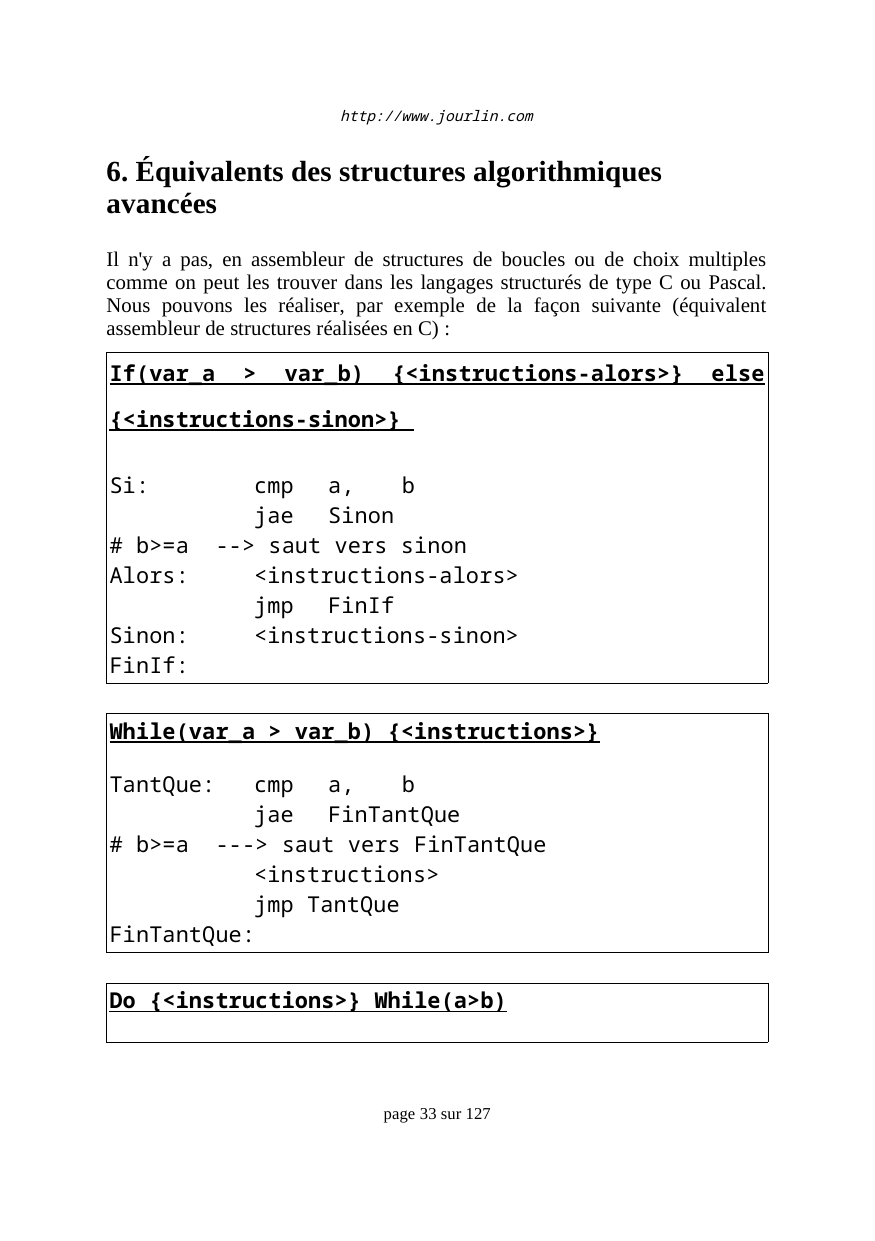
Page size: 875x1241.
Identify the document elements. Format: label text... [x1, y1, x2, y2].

text jmp FinIf [107, 587, 768, 617]
text # b>=a --> saut vers sinon [107, 527, 768, 557]
text Do {<instructions>} While(a>b) [107, 984, 768, 1016]
text jmp TantQue [107, 886, 768, 916]
text Il n'y a pas, en assembleur de structures de boucles ou de choix multiples comme on peut les trouver dans les langages structurés de type C ou Pascal. Nous pouvons les réaliser, par exemple de la façon suivante (équivalent assembleur de structures réalisées en C) : [106, 233, 768, 340]
text While(var_a > var_b) {<instructions>} [107, 714, 768, 746]
text Si: cmp a, b [107, 467, 768, 497]
text Sinon: <instructions-sinon> [107, 617, 768, 647]
text If(var_a > var_b) {<instructions-alors>} else {<instructions-sinon>} [107, 353, 768, 434]
text Alors: <instructions-alors> [107, 557, 768, 587]
subtitle 6. Équivalents des structures algorithmiques avancées [106, 156, 768, 220]
text TantQue: cmp a, b [107, 766, 768, 796]
text jae Sinon [107, 497, 768, 527]
text jae FinTantQue [107, 796, 768, 826]
text # b>=a ---> saut vers FinTantQue [107, 826, 768, 856]
text <instructions> [107, 856, 768, 886]
text FinIf: [107, 647, 768, 683]
text FinTantQue: [107, 916, 768, 952]
